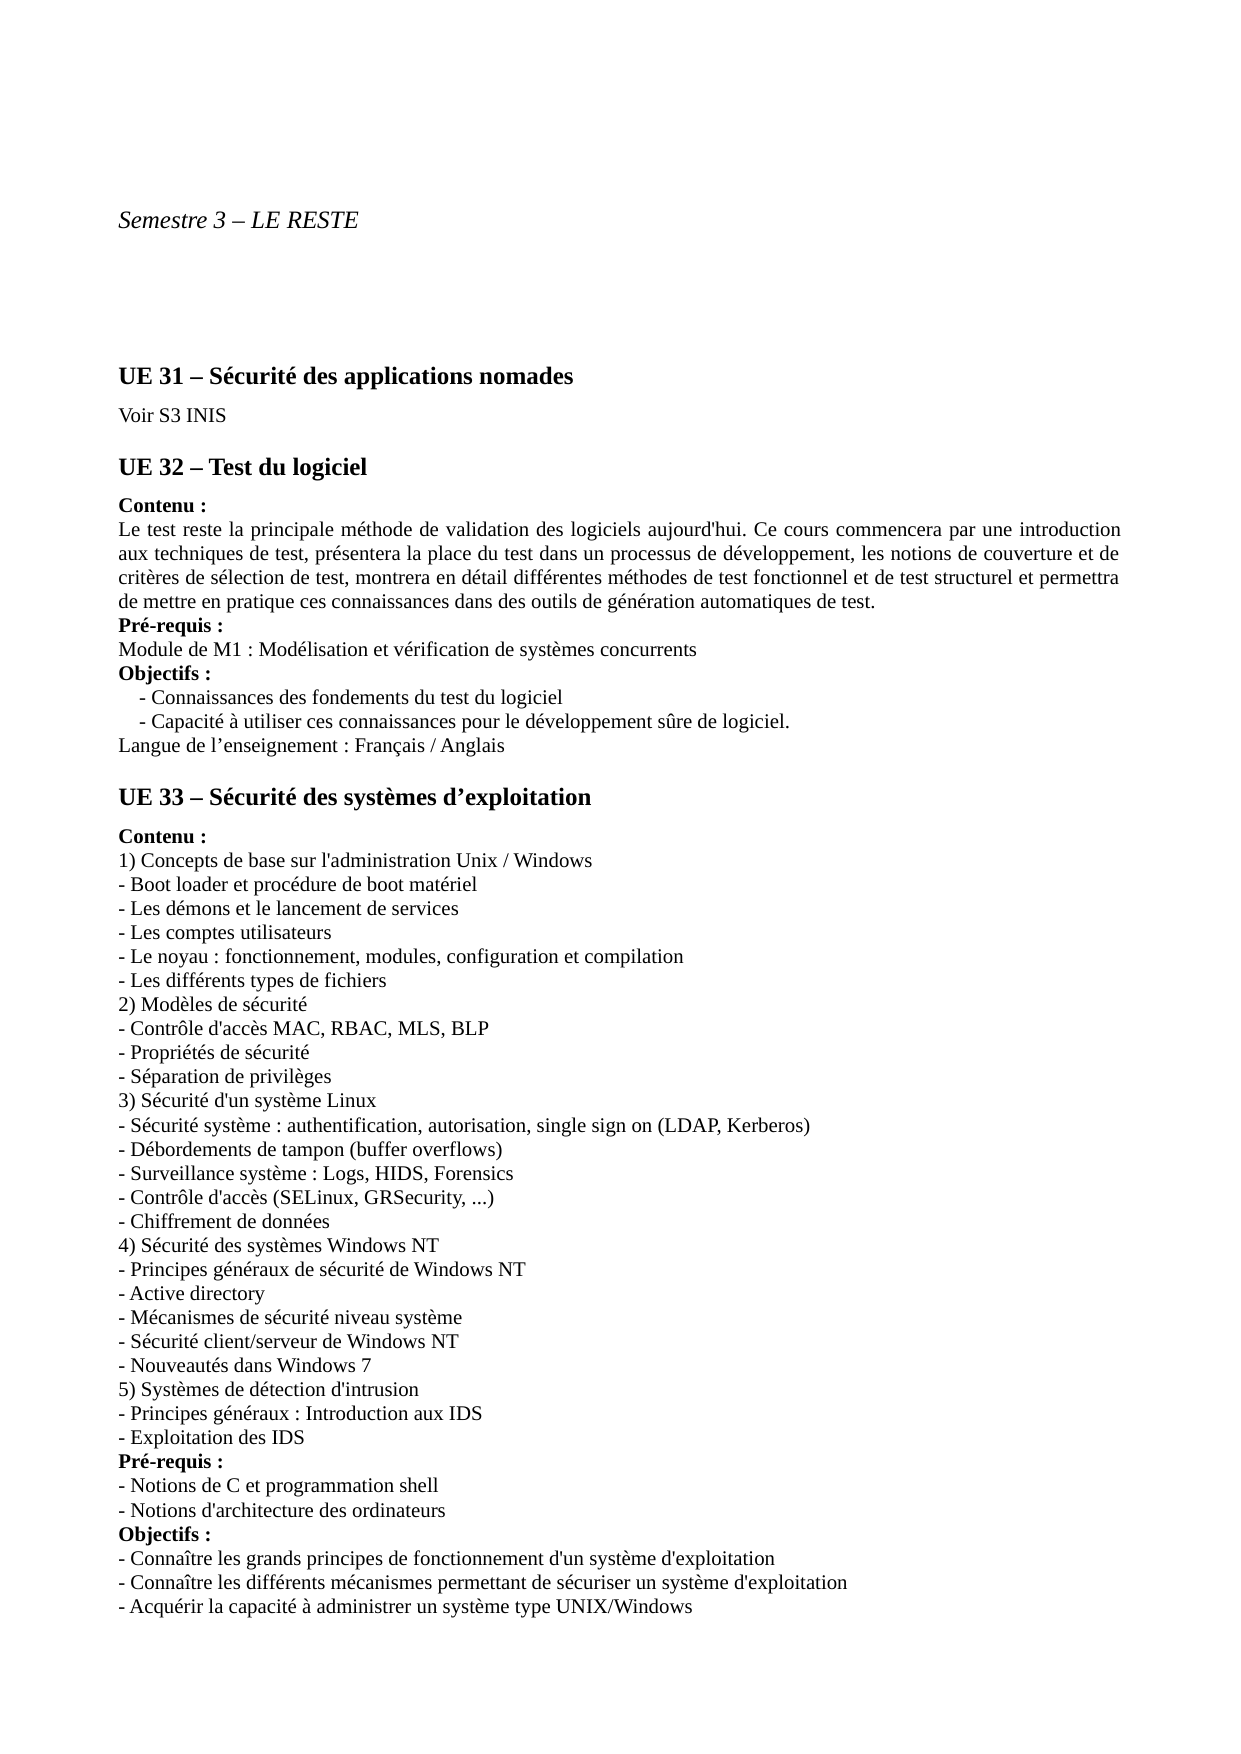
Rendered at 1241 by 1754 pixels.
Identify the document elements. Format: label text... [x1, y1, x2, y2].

text - Principes généraux de sécurité de Windows NT [118, 1257, 1122, 1281]
text - Les différents types de fichiers [118, 968, 1122, 992]
text - Débordements de tampon (buffer overflows) [118, 1137, 1122, 1161]
text Langue de l’enseignement : Français / Anglais [118, 733, 1122, 757]
text Module de M1 : Modélisation et vérification de systèmes concurrents [118, 637, 1122, 661]
text - Capacité à utiliser ces connaissances pour le développement sûre de logiciel. [118, 709, 1122, 733]
text - Exploitation des IDS [118, 1425, 1122, 1449]
text Pré-requis : [118, 613, 1122, 637]
text - Les comptes utilisateurs [118, 920, 1122, 944]
subtitle UE 33 – Sécurité des systèmes d’exploitation [118, 782, 1122, 811]
text - Connaître les grands principes de fonctionnement d'un système d'exploitation [118, 1546, 1122, 1570]
text - Séparation de privilèges [118, 1064, 1122, 1088]
text - Sécurité système : authentification, autorisation, single sign on (LDAP, Kerberos) [118, 1112, 1122, 1137]
text - Sécurité client/serveur de Windows NT [118, 1329, 1122, 1353]
text - Contrôle d'accès MAC, RBAC, MLS, BLP [118, 1016, 1122, 1040]
text - Le noyau : fonctionnement, modules, configuration et compilation [118, 944, 1122, 968]
text - Active directory [118, 1281, 1122, 1305]
subtitle UE 32 – Test du logiciel [118, 452, 1122, 480]
text 2) Modèles de sécurité [118, 992, 1122, 1016]
text - Contrôle d'accès (SELinux, GRSecurity, ...) [118, 1185, 1122, 1209]
text Pré-requis : [118, 1449, 1122, 1473]
text - Surveillance système : Logs, HIDS, Forensics [118, 1161, 1122, 1185]
text - Connaître les différents mécanismes permettant de sécuriser un système d'exploitation [118, 1570, 1122, 1594]
text - Les démons et le lancement de services [118, 896, 1122, 920]
text - Chiffrement de données [118, 1209, 1122, 1233]
text 1) Concepts de base sur l'administration Unix / Windows [118, 848, 1122, 872]
text Contenu : [118, 824, 1122, 848]
text - Mécanismes de sécurité niveau système [118, 1305, 1122, 1329]
text Objectifs : [118, 1522, 1122, 1546]
subtitle UE 31 – Sécurité des applications nomades [118, 361, 1122, 390]
text - Boot loader et procédure de boot matériel [118, 872, 1122, 896]
text Le test reste la principale méthode de validation des logiciels aujourd'hui. Ce cours commencera par une introduction aux techniques de test, présentera la place du test dans un processus de développement, les notions de couverture et de critères de sélection de test, montrera en détail différentes méthodes de test fonctionnel et de test structurel et permettra de mettre en pratique ces connaissances dans des outils de génération automatiques de test. [118, 517, 1122, 613]
text Voir S3 INIS [118, 402, 1122, 427]
text - Connaissances des fondements du test du logiciel [118, 685, 1122, 709]
text - Propriétés de sécurité [118, 1040, 1122, 1064]
text Contenu : [118, 493, 1122, 517]
text - Nouveautés dans Windows 7 [118, 1353, 1122, 1377]
text - Notions d'architecture des ordinateurs [118, 1497, 1122, 1522]
text - Notions de C et programmation shell [118, 1473, 1122, 1497]
text Objectifs : [118, 661, 1122, 685]
text - Principes généraux : Introduction aux IDS [118, 1401, 1122, 1425]
text 4) Sécurité des systèmes Windows NT [118, 1233, 1122, 1257]
text 5) Systèmes de détection d'intrusion [118, 1377, 1122, 1401]
subtitle Semestre 3 – LE RESTE [118, 205, 1122, 233]
text - Acquérir la capacité à administrer un système type UNIX/Windows [118, 1594, 1122, 1618]
text 3) Sécurité d'un système Linux [118, 1088, 1122, 1112]
